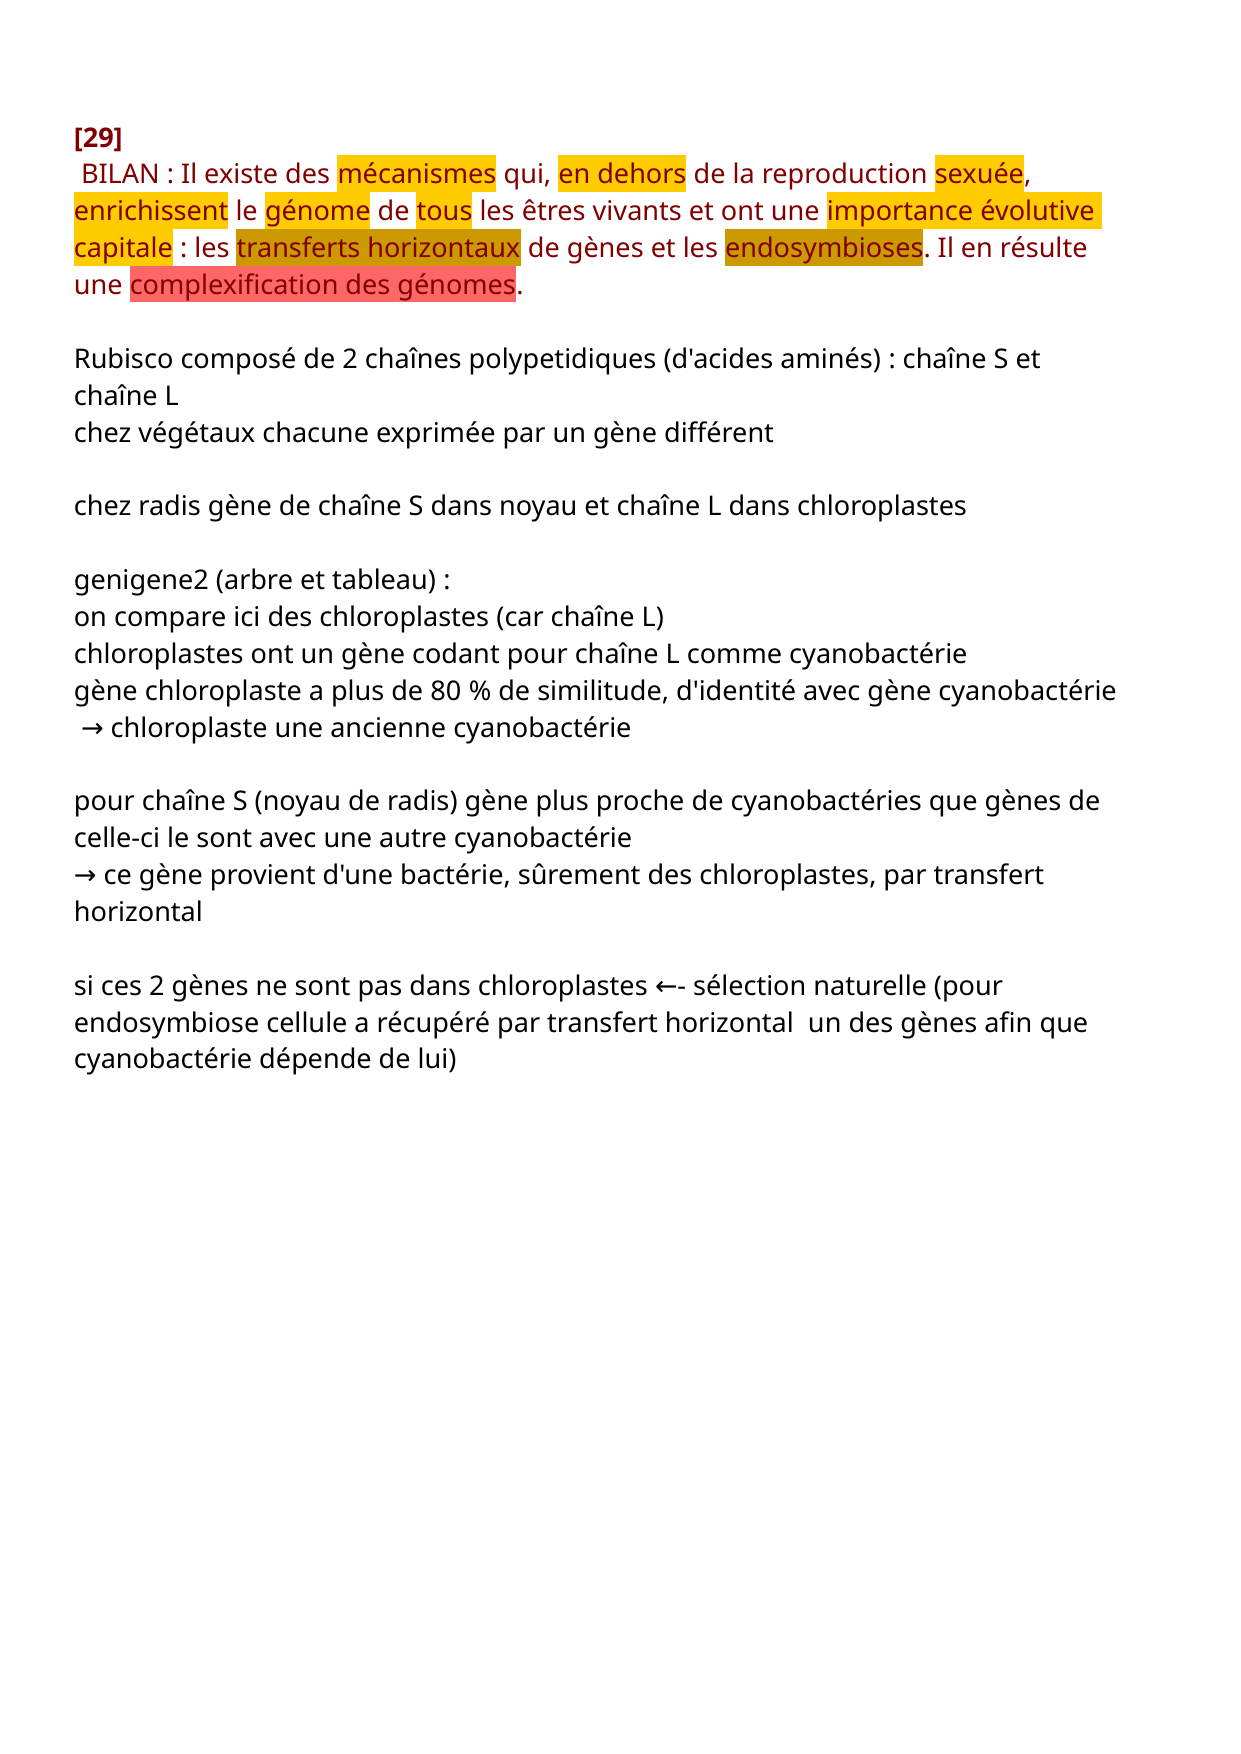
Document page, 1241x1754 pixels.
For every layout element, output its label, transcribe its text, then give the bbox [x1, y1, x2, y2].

list genigene2 (arbre et tableau) : [74, 561, 1122, 597]
list on compare ici des chloroplastes (car chaîne L) [74, 597, 1122, 634]
list [29] [74, 118, 1122, 155]
list BILAN : Il existe des mécanismes qui, en dehors de la reproduction sexuée, enrichissent le génome de tous les êtres vivants et ont une importance évolutive capitale : les transferts horizontaux de gènes et les endosymbioses. Il en résulte une complexification des génomes. [74, 155, 1122, 302]
list chloroplastes ont un gène codant pour chaîne L comme cyanobactérie [74, 634, 1122, 671]
list pour chaîne S (noyau de radis) gène plus proche de cyanobactéries que gènes de celle-ci le sont avec une autre cyanobactérie [74, 782, 1122, 856]
list si ces 2 gènes ne sont pas dans chloroplastes ←- sélection naturelle (pour endosymbiose cellule a récupéré par transfert horizontal un des gènes afin que cyanobactérie dépende de lui) [74, 966, 1122, 1077]
list gène chloroplaste a plus de 80 % de similitude, d'identité avec gène cyanobactérie [74, 671, 1122, 708]
list chez radis gène de chaîne S dans noyau et chaîne L dans chloroplastes [74, 487, 1122, 524]
list Rubisco composé de 2 chaînes polypetidiques (d'acides aminés) : chaîne S et chaîne L [74, 339, 1122, 413]
list → chloroplaste une ancienne cyanobactérie [74, 708, 1122, 745]
list → ce gène provient d'une bactérie, sûrement des chloroplastes, par transfert horizontal [74, 856, 1122, 929]
list chez végétaux chacune exprimée par un gène différent [74, 413, 1122, 450]
